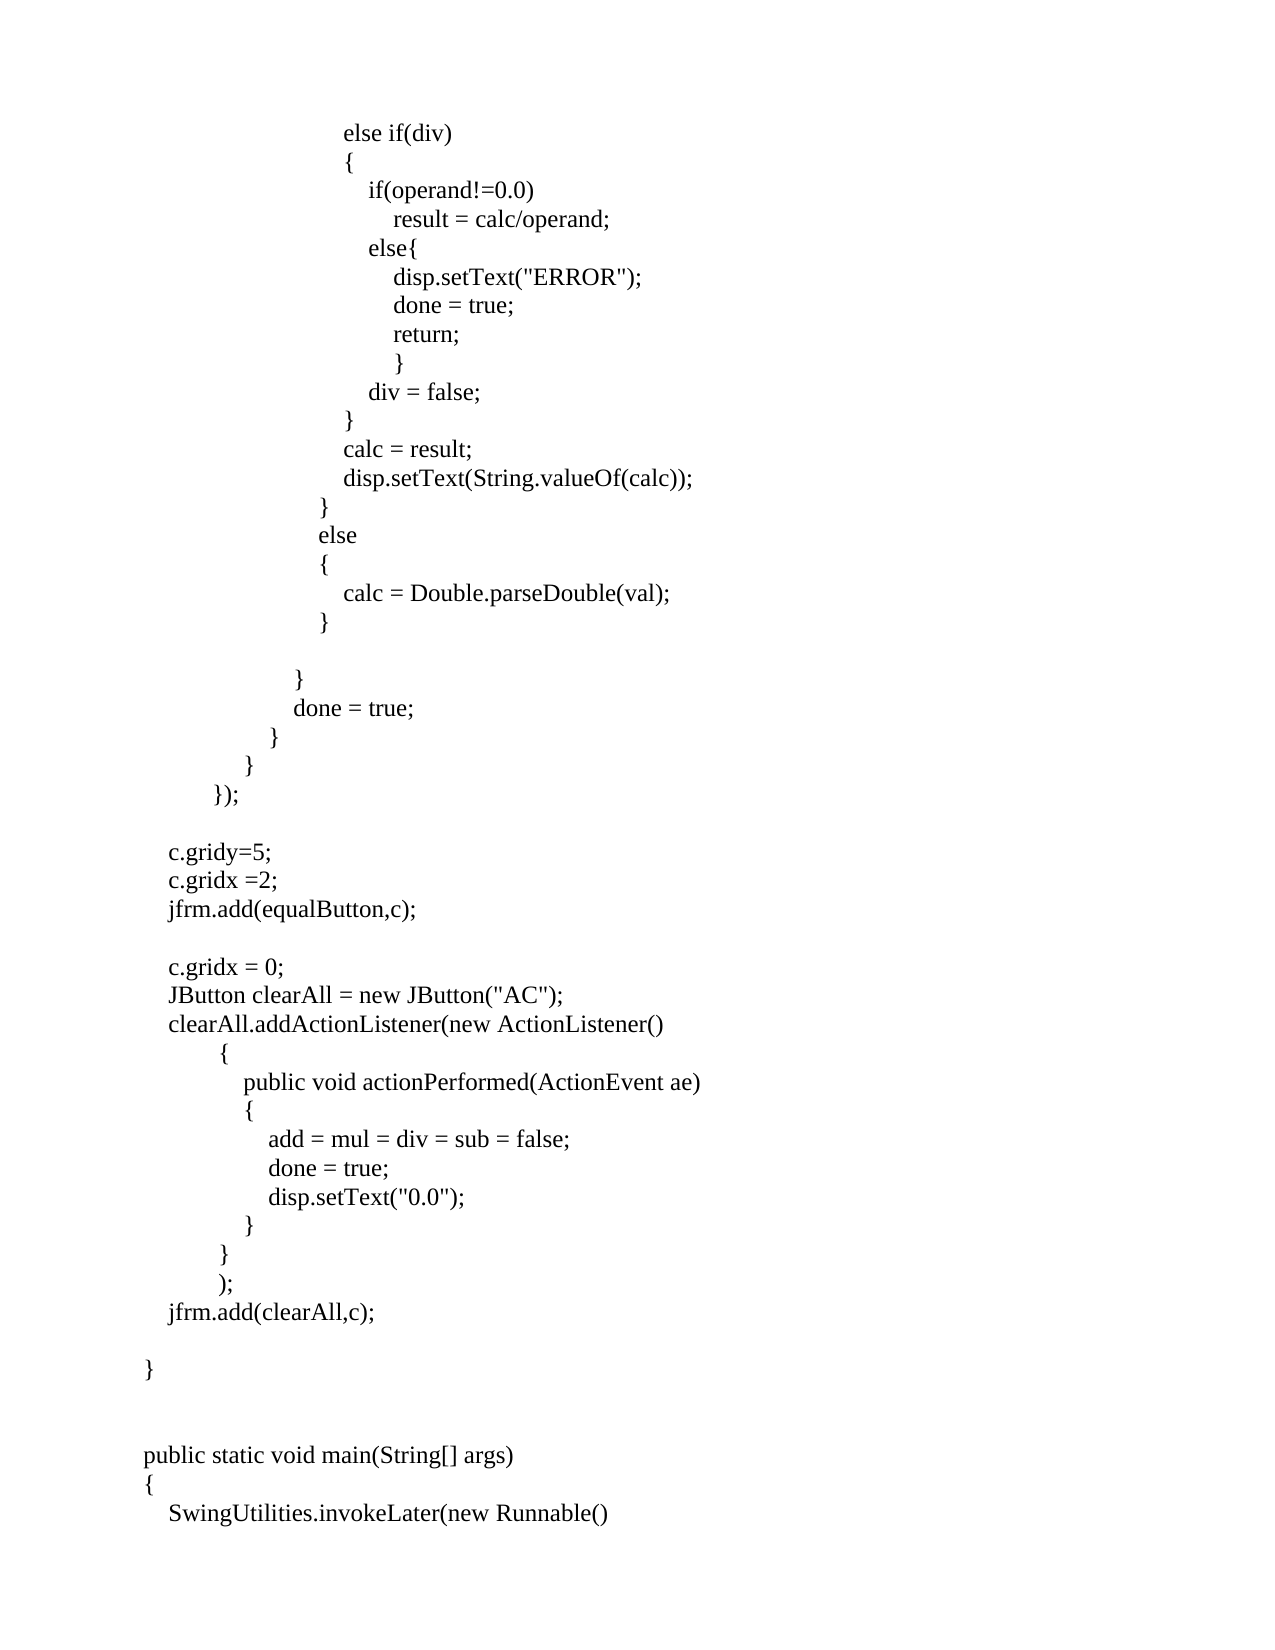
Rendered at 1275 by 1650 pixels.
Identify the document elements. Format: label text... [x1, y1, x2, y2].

text c.gridx =2; [118, 866, 1157, 894]
text } [118, 1354, 1157, 1383]
text if(operand!=0.0) [118, 176, 1157, 204]
text jfrm.add(clearAll,c); [118, 1297, 1157, 1326]
text else [118, 521, 1157, 549]
text } [118, 348, 1157, 377]
text }); [118, 779, 1157, 808]
text disp.setText("0.0"); [118, 1182, 1157, 1211]
text done = true; [118, 291, 1157, 319]
text ); [118, 1268, 1157, 1297]
text SwingUtilities.invokeLater(new Runnable() [118, 1498, 1157, 1527]
text } [118, 492, 1157, 521]
text } [118, 1211, 1157, 1239]
text } [118, 406, 1157, 434]
text c.gridx = 0; [118, 952, 1157, 981]
text } [118, 751, 1157, 779]
text done = true; [118, 693, 1157, 722]
text JButton clearAll = new JButton("AC"); [118, 981, 1157, 1009]
text disp.setText(String.valueOf(calc)); [118, 463, 1157, 492]
text { [118, 549, 1157, 578]
text } [118, 664, 1157, 693]
text else{ [118, 233, 1157, 262]
text jfrm.add(equalButton,c); [118, 894, 1157, 923]
text clearAll.addActionListener(new ActionListener() [118, 1009, 1157, 1038]
text c.gridy=5; [118, 837, 1157, 866]
text else if(div) [118, 118, 1157, 147]
text result = calc/operand; [118, 204, 1157, 233]
text { [118, 1038, 1157, 1067]
text } [118, 1239, 1157, 1268]
text calc = Double.parseDouble(val); [118, 578, 1157, 607]
text public void actionPerformed(ActionEvent ae) [118, 1067, 1157, 1096]
text done = true; [118, 1153, 1157, 1182]
text } [118, 607, 1157, 636]
text disp.setText("ERROR"); [118, 262, 1157, 291]
text { [118, 1096, 1157, 1124]
text } [118, 722, 1157, 751]
text public static void main(String[] args) [118, 1441, 1157, 1469]
text { [118, 147, 1157, 176]
text { [118, 1469, 1157, 1498]
text return; [118, 319, 1157, 348]
text div = false; [118, 377, 1157, 406]
text add = mul = div = sub = false; [118, 1124, 1157, 1153]
text calc = result; [118, 434, 1157, 463]
